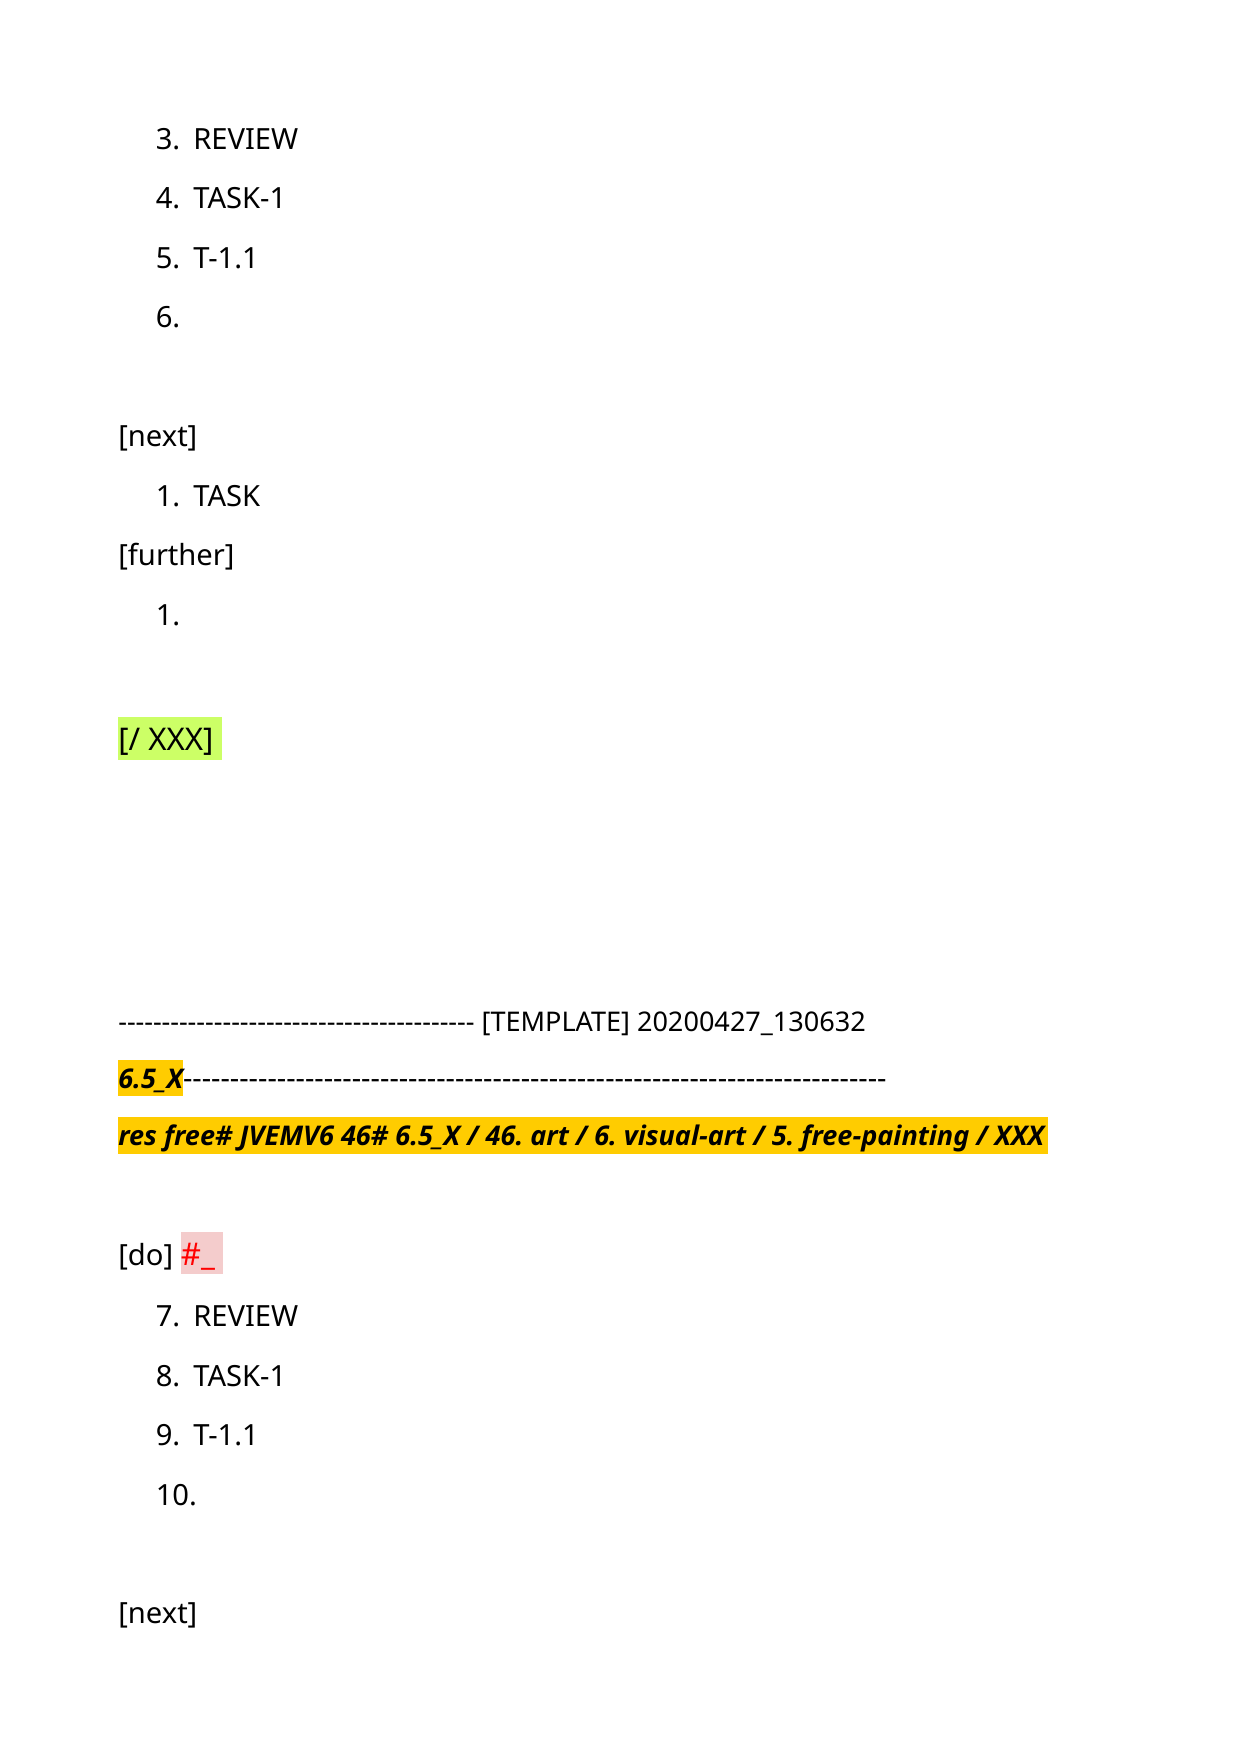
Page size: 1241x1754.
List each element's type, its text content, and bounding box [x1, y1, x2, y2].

list T-1.1 [156, 1414, 1122, 1454]
text res free# JVEMV6 46# 6.5_X / 46. art / 6. visual-art / 5. free-painting / XXX [118, 1117, 1122, 1154]
text [further] [118, 534, 1122, 574]
list TASK [156, 475, 1122, 515]
text [next] [118, 1593, 1122, 1632]
text 6.5_X--------------------------------------------------------------------------- [118, 1057, 1122, 1097]
text ----------------------------------------- [TEMPLATE] 20200427_130632 [118, 1002, 1122, 1039]
list REVIEW [156, 118, 1122, 158]
list REVIEW [156, 1295, 1122, 1335]
list TASK-1 [156, 178, 1122, 217]
list TASK-1 [156, 1355, 1122, 1394]
text [/ XXX] [118, 653, 1122, 760]
list T-1.1 [156, 237, 1122, 277]
text [do] #_ [118, 1232, 1122, 1274]
text [next] [118, 416, 1122, 455]
